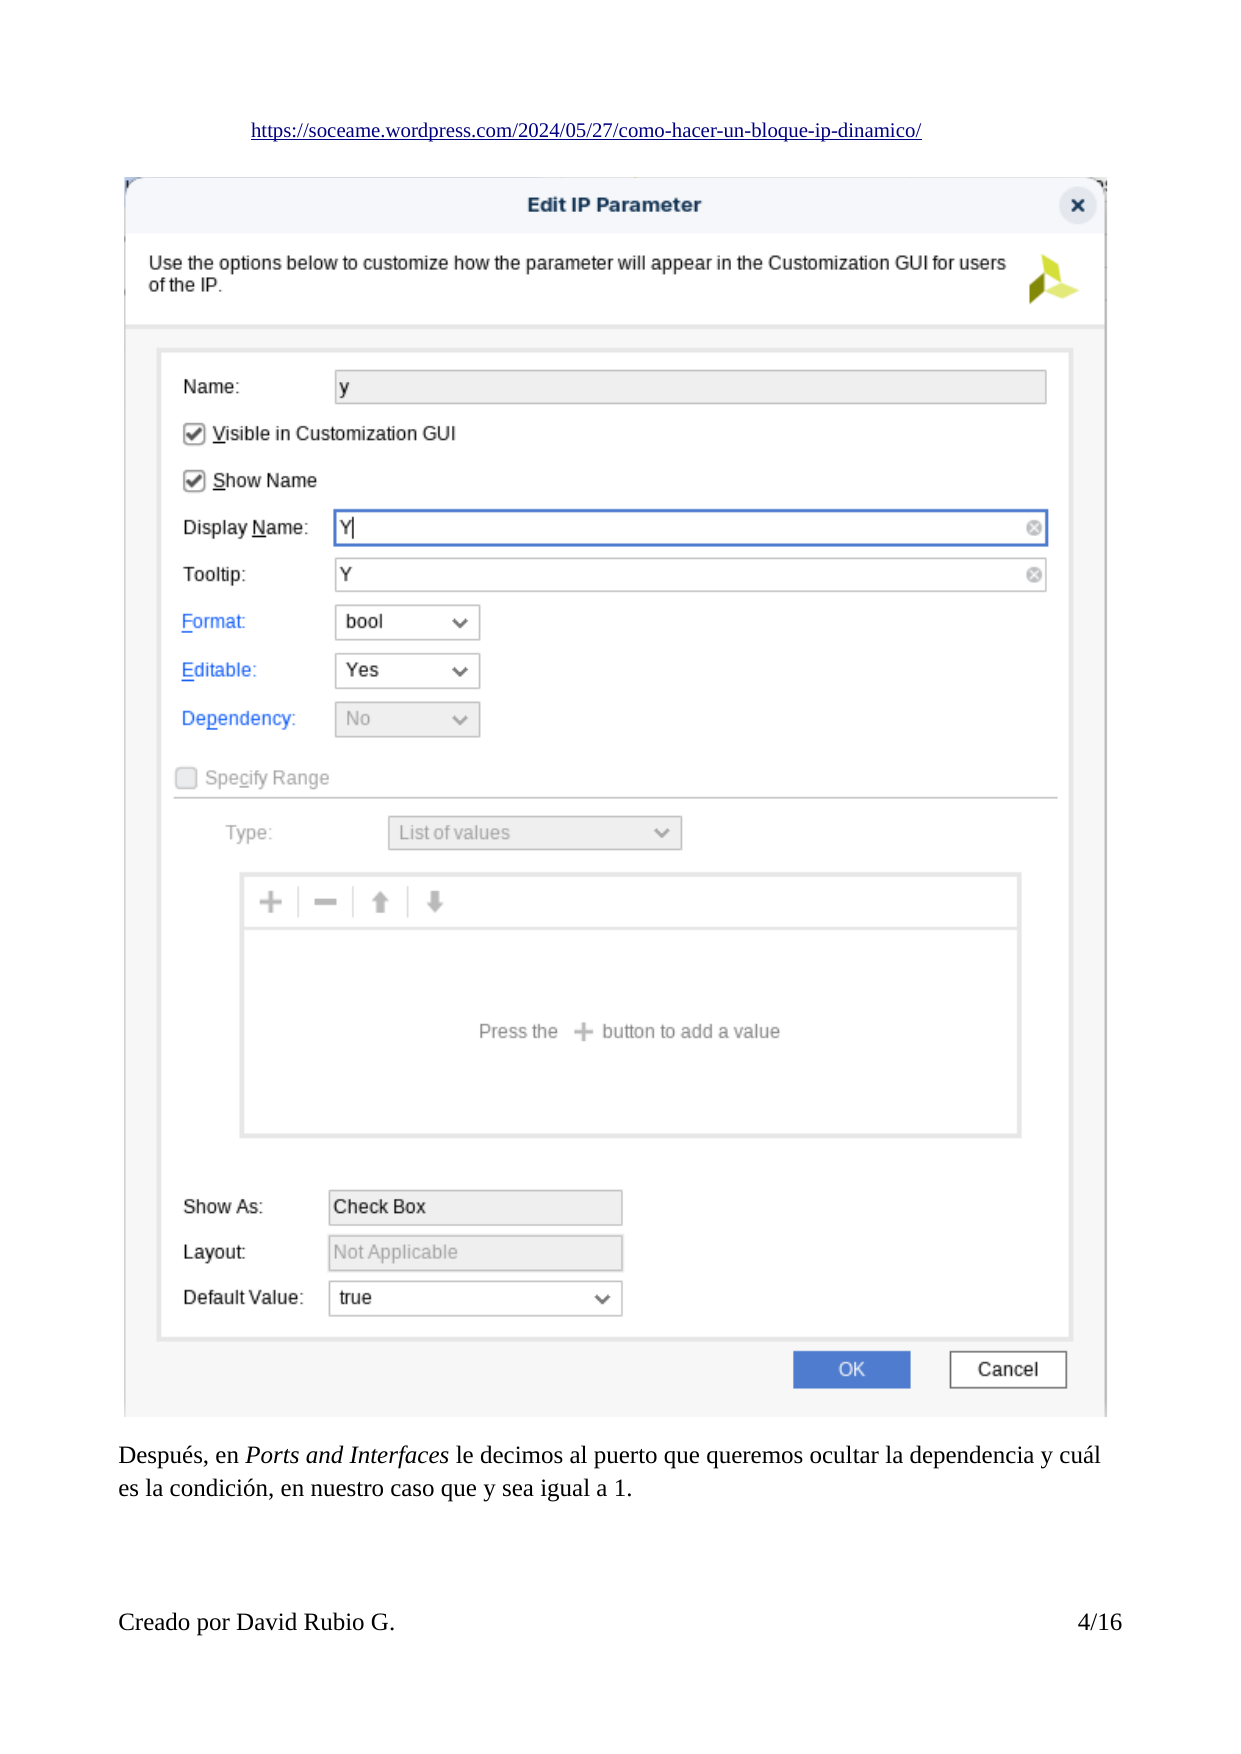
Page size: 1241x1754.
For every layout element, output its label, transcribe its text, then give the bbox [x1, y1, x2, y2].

picture [124, 177, 1108, 1417]
text Después, en Ports and Interfaces le decimos al puerto que queremos ocultar la dependencia y cuál es la condición, en nuestro caso que y sea igual a 1. [118, 1440, 1122, 1502]
